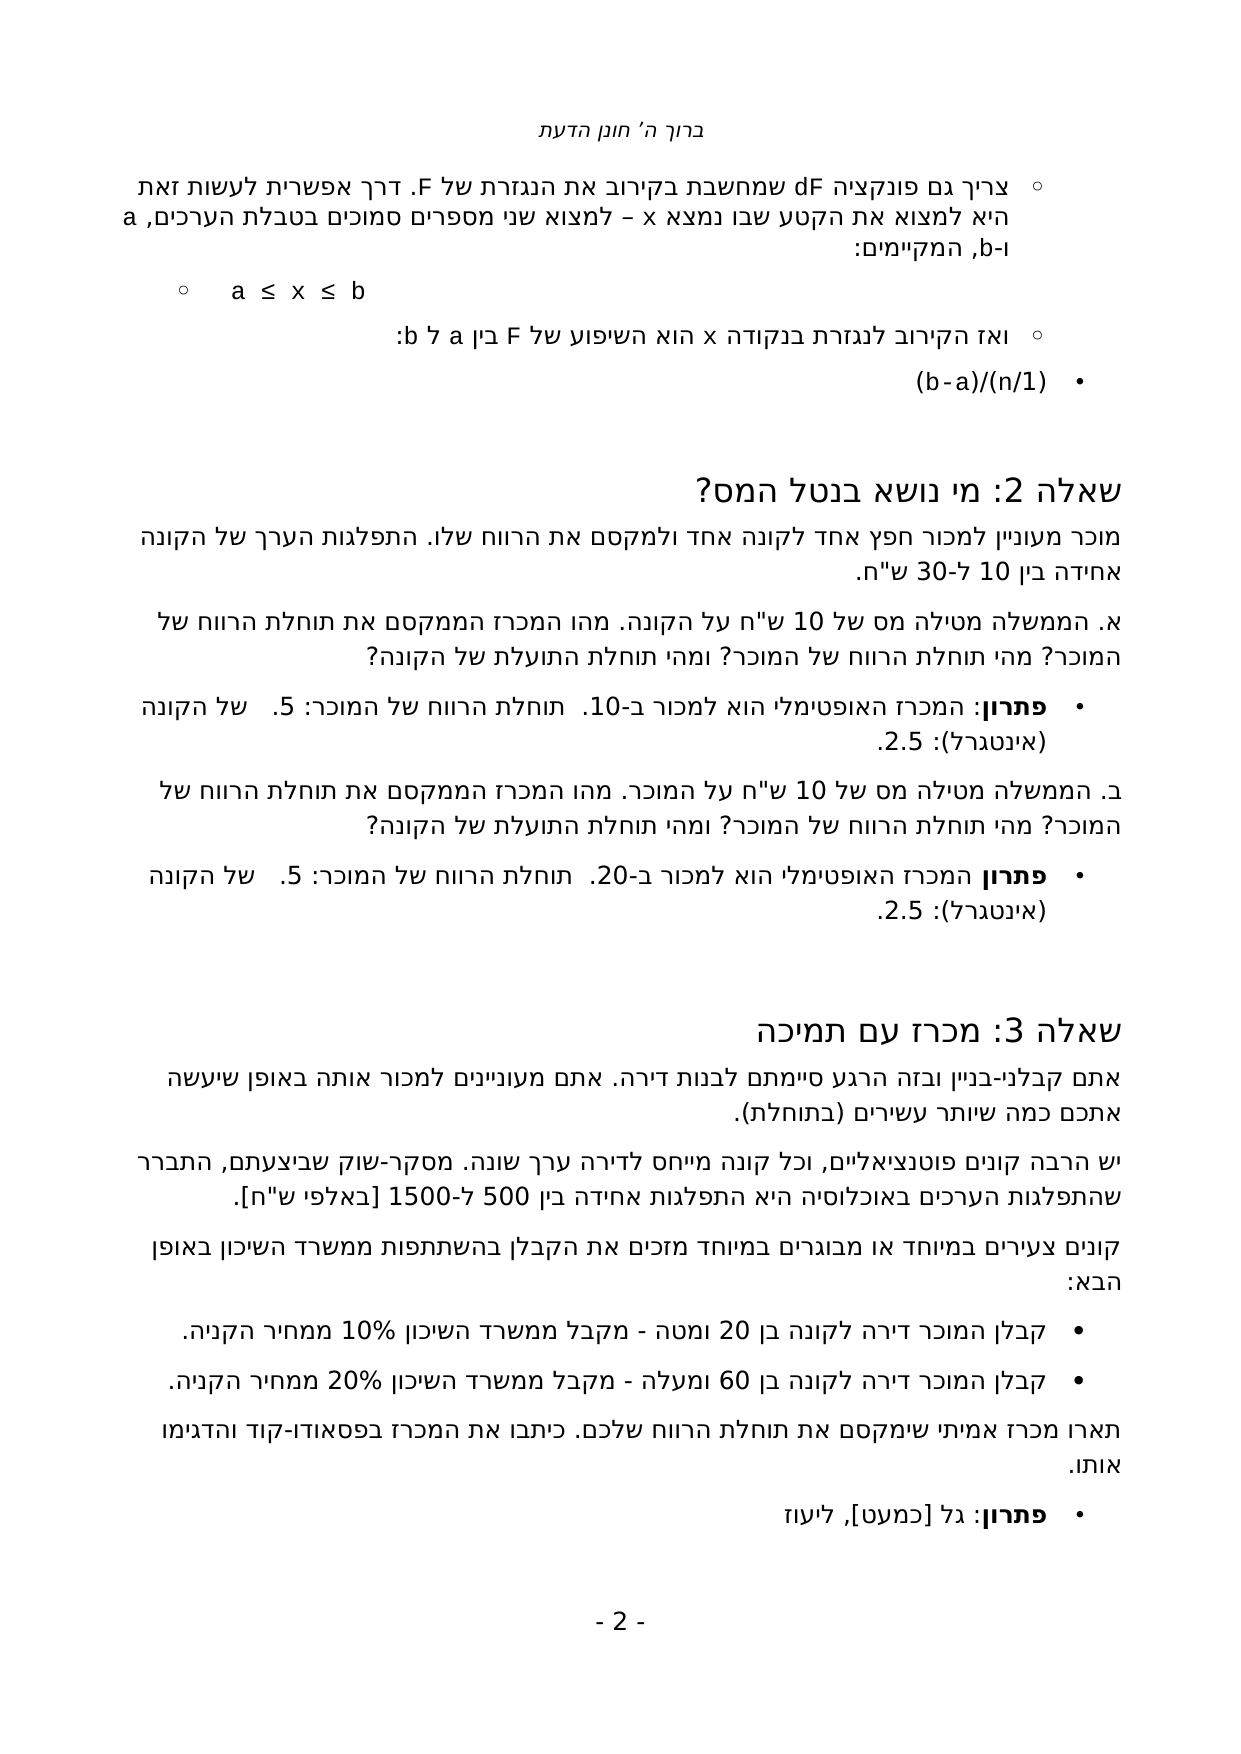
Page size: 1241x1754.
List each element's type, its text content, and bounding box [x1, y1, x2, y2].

list צריך גם פונקציה dF שמחשבת בקירוב את הנגזרת של F. דרך אפשרית לעשות זאת היא למצוא את הקטע שבו נמצא x – למצוא שני מספרים סמוכים בטבלת הערכים, a ו-b, המקיימים: [118, 172, 1047, 264]
list a ≤ x ≤ b [193, 279, 1122, 307]
text תארו מכרז אמיתי שימקסם את תוחלת הרווח שלכם. כיתבו את המכרז בפסאודו-קוד והדגימו אותו. [118, 1416, 1122, 1480]
text מוכר מעוניין למכור חפץ אחד לקונה אחד ולמקסם את הרווח שלו. התפלגות הערך של הקונה אחידה בין 10 ל-30 ש"ח. [118, 523, 1122, 587]
list פתרון: המכרז האופטימלי הוא למכור ב-10. תוחלת הרווח של המוכר: 5. של הקונה (אינטגרל): 2.5. [118, 692, 1084, 756]
list ואז הקירוב לנגזרת בנקודה x הוא השיפוע של F בין a ל b: [118, 322, 1047, 352]
text אתם קבלני-בניין ובזה הרגע סיימתם לבנות דירה. אתם מעוניינים למכור אותה באופן שיעשה אתכם כמה שיותר עשירים (בתוחלת). [118, 1063, 1122, 1127]
text א. הממשלה מטילה מס של 10 ש"ח על הקונה. מהו המכרז הממקסם את תוחלת הרווח של המוכר? מהי תוחלת הרווח של המוכר? ומהי תוחלת התועלת של הקונה? [118, 607, 1122, 671]
text קונים צעירים במיוחד או מבוגרים במיוחד מזכים את הקבלן בהשתתפות ממשרד השיכון באופן הבא: [118, 1232, 1122, 1296]
subtitle שאלה 3: מכרז עם תמיכה [118, 1011, 1122, 1050]
list פתרון: גל [כמעט], ליעוז [118, 1500, 1084, 1529]
list קבלן המוכר דירה לקונה בן 20 ומטה - מקבל ממשרד השיכון 10% ממחיר הקניה. [118, 1316, 1084, 1346]
subtitle שאלה 2: מי נושא בנטל המס? [118, 471, 1122, 510]
list (1/n)/(b-a) [118, 367, 1084, 398]
text יש הרבה קונים פוטנציאליים, וכל קונה מייחס לדירה ערך שונה. מסקר-שוק שביצעתם, התברר שהתפלגות הערכים באוכלוסיה היא התפלגות אחידה בין 500 ל-1500 [באלפי ש"ח]. [118, 1147, 1122, 1211]
list קבלן המוכר דירה לקונה בן 60 ומעלה - מקבל ממשרד השיכון 20% ממחיר הקניה. [118, 1366, 1084, 1395]
text ב. הממשלה מטילה מס של 10 ש"ח על המוכר. מהו המכרז הממקסם את תוחלת הרווח של המוכר? מהי תוחלת הרווח של המוכר? ומהי תוחלת התועלת של הקונה? [118, 776, 1122, 841]
list פתרון המכרז האופטימלי הוא למכור ב-20. תוחלת הרווח של המוכר: 5. של הקונה (אינטגרל): 2.5. [118, 861, 1084, 925]
